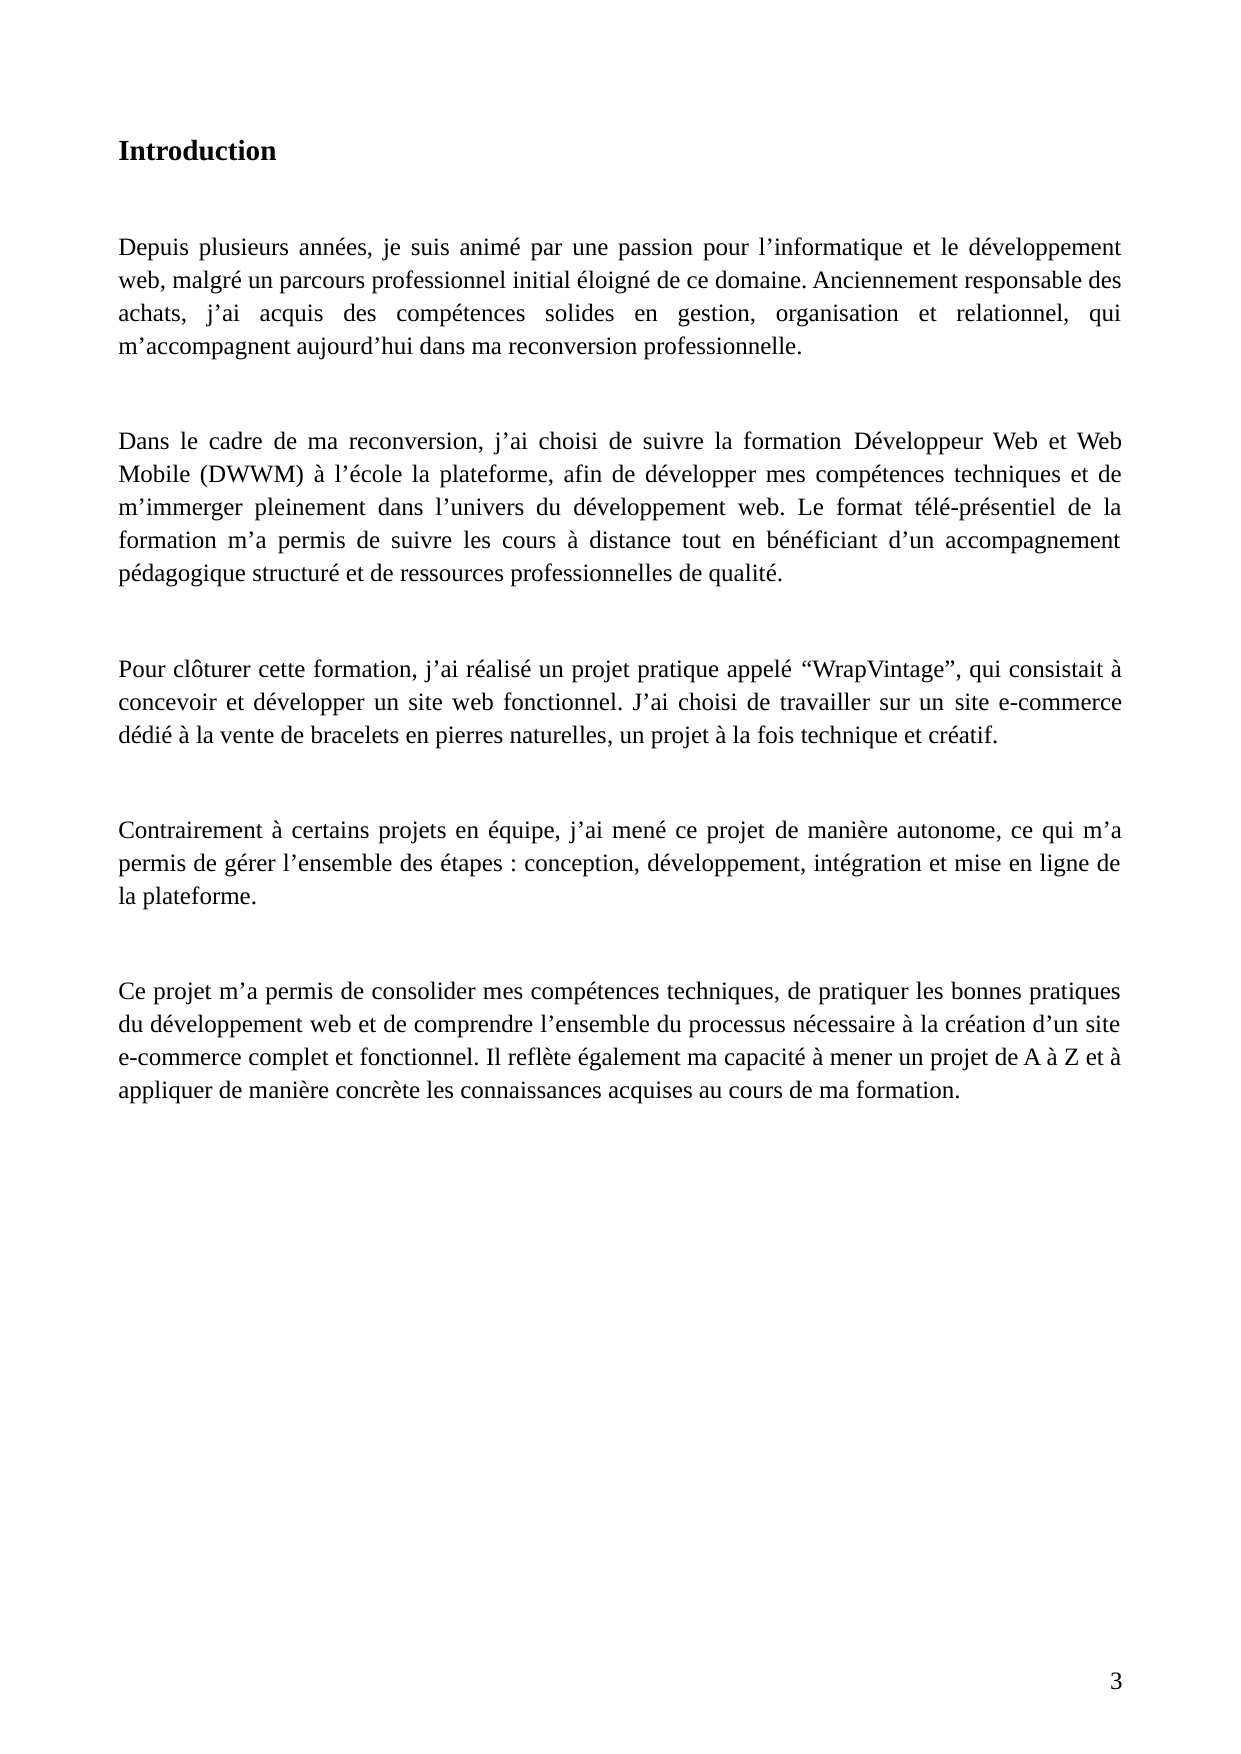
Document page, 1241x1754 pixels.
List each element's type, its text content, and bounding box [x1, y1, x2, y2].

text Pour clôturer cette formation, j’ai réalisé un projet pratique appelé “WrapVintage”, qui consistait à concevoir et développer un site web fonctionnel. J’ai choisi de travailler sur un site e-commerce dédié à la vente de bracelets en pierres naturelles, un projet à la fois technique et créatif. [118, 654, 1122, 748]
text Depuis plusieurs années, je suis animé par une passion pour l’informatique et le développement web, malgré un parcours professionnel initial éloigné de ce domaine. Anciennement responsable des achats, j’ai acquis des compétences solides en gestion, organisation et relationnel, qui m’accompagnent aujourd’hui dans ma reconversion professionnelle. [118, 232, 1122, 360]
text Ce projet m’a permis de consolider mes compétences techniques, de pratiquer les bonnes pratiques du développement web et de comprendre l’ensemble du processus nécessaire à la création d’un site e-commerce complet et fonctionnel. Il reflète également ma capacité à mener un projet de A à Z et à appliquer de manière concrète les connaissances acquises au cours de ma formation. [118, 976, 1122, 1104]
text Contrairement à certains projets en équipe, j’ai mené ce projet de manière autonome, ce qui m’a permis de gérer l’ensemble des étapes : conception, développement, intégration et mise en ligne de la plateforme. [118, 815, 1122, 910]
text Dans le cadre de ma reconversion, j’ai choisi de suivre la formation Développeur Web et Web Mobile (DWWM) à l’école la plateforme, afin de développer mes compétences techniques et de m’immerger pleinement dans l’univers du développement web. Le format télé-présentiel de la formation m’a permis de suivre les cours à distance tout en bénéficiant d’un accompagnement pédagogique structuré et de ressources professionnelles de qualité. [118, 426, 1122, 587]
subtitle Introduction [118, 133, 1122, 167]
